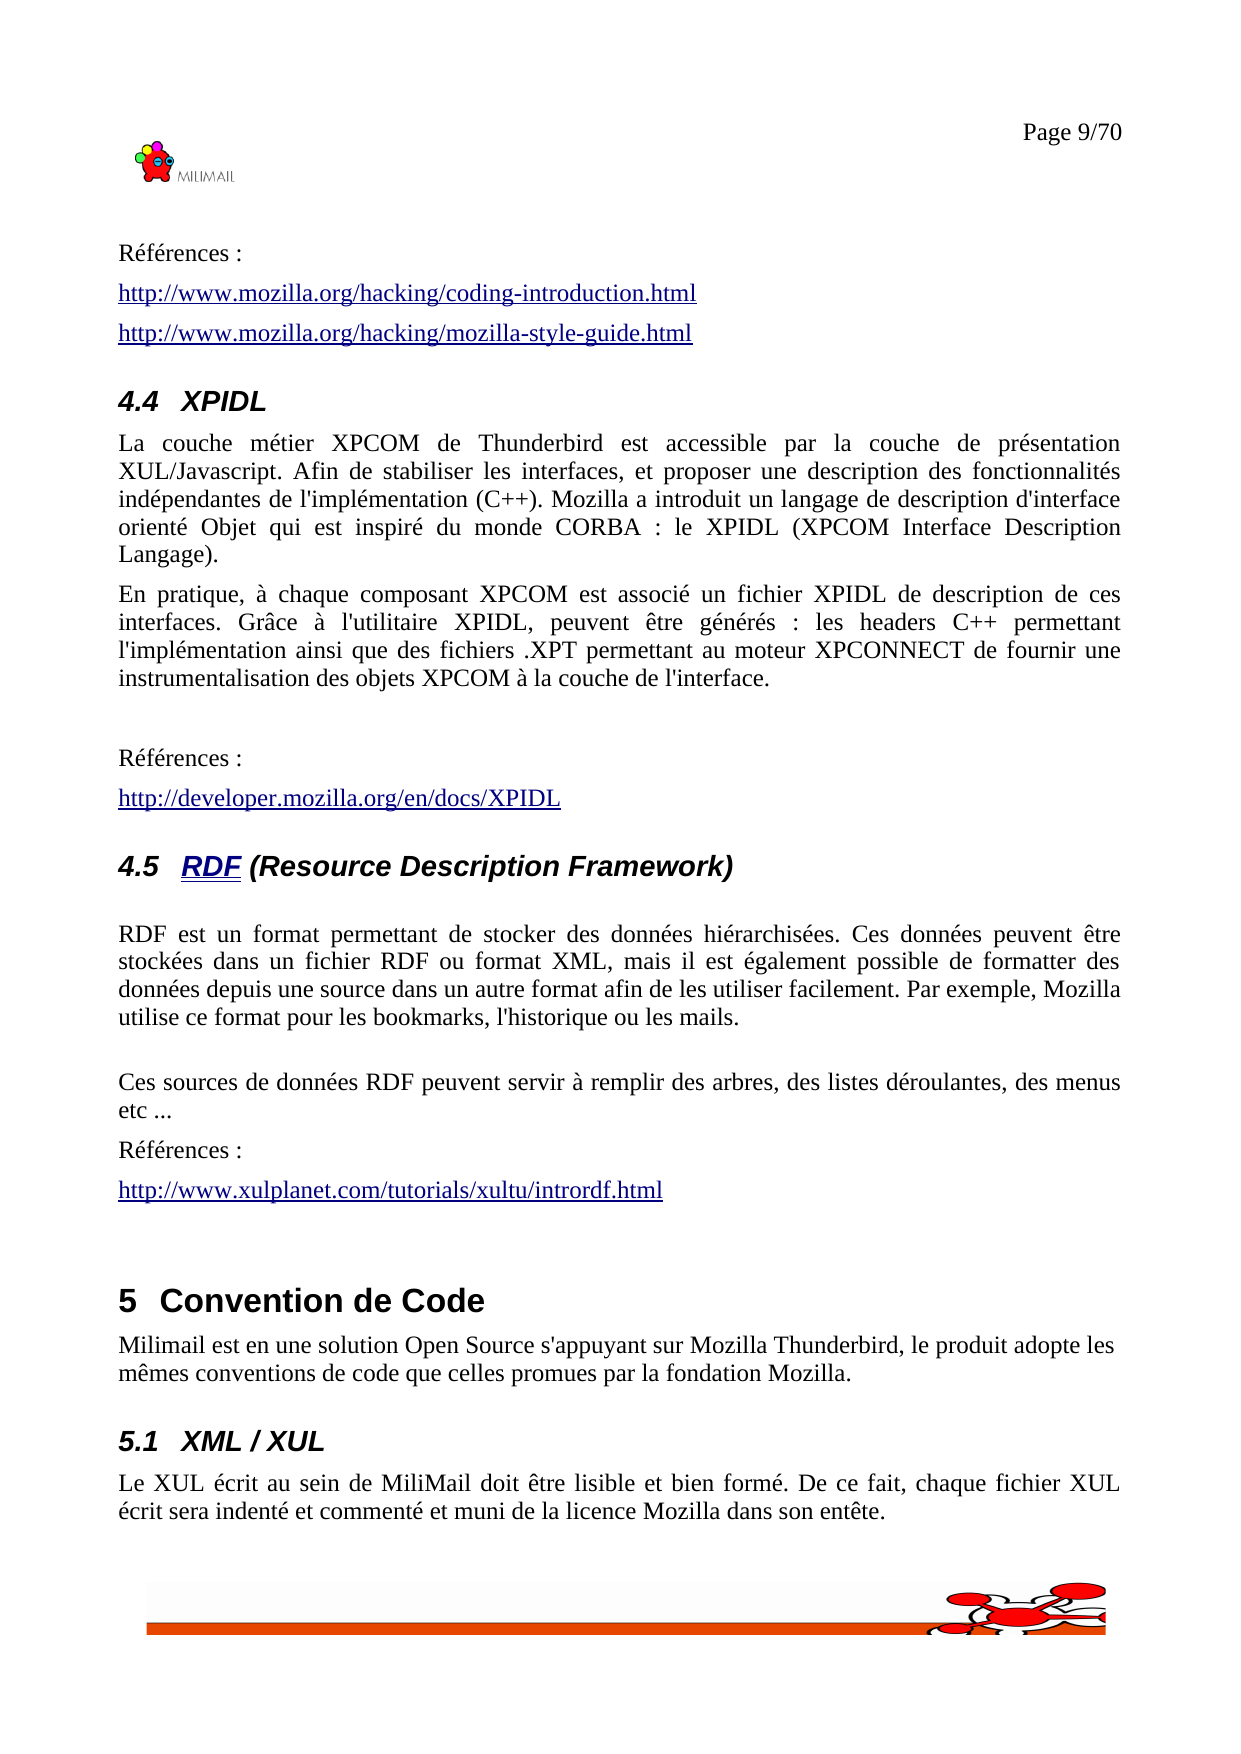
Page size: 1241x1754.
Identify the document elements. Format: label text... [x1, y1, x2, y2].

text En pratique, à chaque composant XPCOM est associé un fichier XPIDL de description de ces interfaces. Grâce à l'utilitaire XPIDL, peuvent être générés : les headers C++ permettant l'implémentation ainsi que des fichiers .XPT permettant au moteur XPCONNECT de fournir une instrumentalisation des objets XPCOM à la couche de l'interface. [118, 581, 1122, 691]
subtitle XML / XUL [118, 1424, 1122, 1457]
text Références : [118, 1136, 1122, 1164]
text http://www.xulplanet.com/tutorials/xultu/intrordf.html [118, 1176, 1122, 1204]
text Milimail est en une solution Open Source s'appuyant sur Mozilla Thunderbird, le produit adopte les mêmes conventions de code que celles promues par la fondation Mozilla. [118, 1332, 1122, 1387]
text http://www.mozilla.org/hacking/mozilla-style-guide.html [118, 319, 1122, 347]
text Ces sources de données RDF peuvent servir à remplir des arbres, des listes déroulantes, des menus etc ... [118, 1068, 1122, 1123]
text La couche métier XPCOM de Thunderbird est accessible par la couche de présentation XUL/Javascript. Afin de stabiliser les interfaces, et proposer une description des fonctionnalités indépendantes de l'implémentation (C++). Mozilla a introduit un langage de description d'interface orienté Objet qui est inspiré du monde CORBA : le XPIDL (XPCOM Interface Description Langage). [118, 429, 1122, 568]
picture [146, 1582, 1106, 1635]
subtitle XPIDL [118, 384, 1122, 417]
text Références : [118, 744, 1122, 772]
subtitle Convention de Code [118, 1282, 1122, 1319]
text RDF est un format permettant de stocker des données hiérarchisées. Ces données peuvent être stockées dans un fichier RDF ou format XML, mais il est également possible de formatter des données depuis une source dans un autre format afin de les utiliser facilement. Par exemple, Mozilla utilise ce format pour les bookmarks, l'historique ou les mails. [118, 920, 1122, 1031]
subtitle RDF (Resource Description Framework) [118, 849, 1122, 882]
text http://www.mozilla.org/hacking/coding-introduction.html [118, 279, 1122, 307]
text Références : [118, 239, 1122, 267]
picture [116, 120, 295, 209]
text Le XUL écrit au sein de MiliMail doit être lisible et bien formé. De ce fait, chaque fichier XUL écrit sera indenté et commenté et muni de la licence Mozilla dans son entête. [118, 1469, 1122, 1525]
text http://developer.mozilla.org/en/docs/XPIDL [118, 784, 1122, 812]
